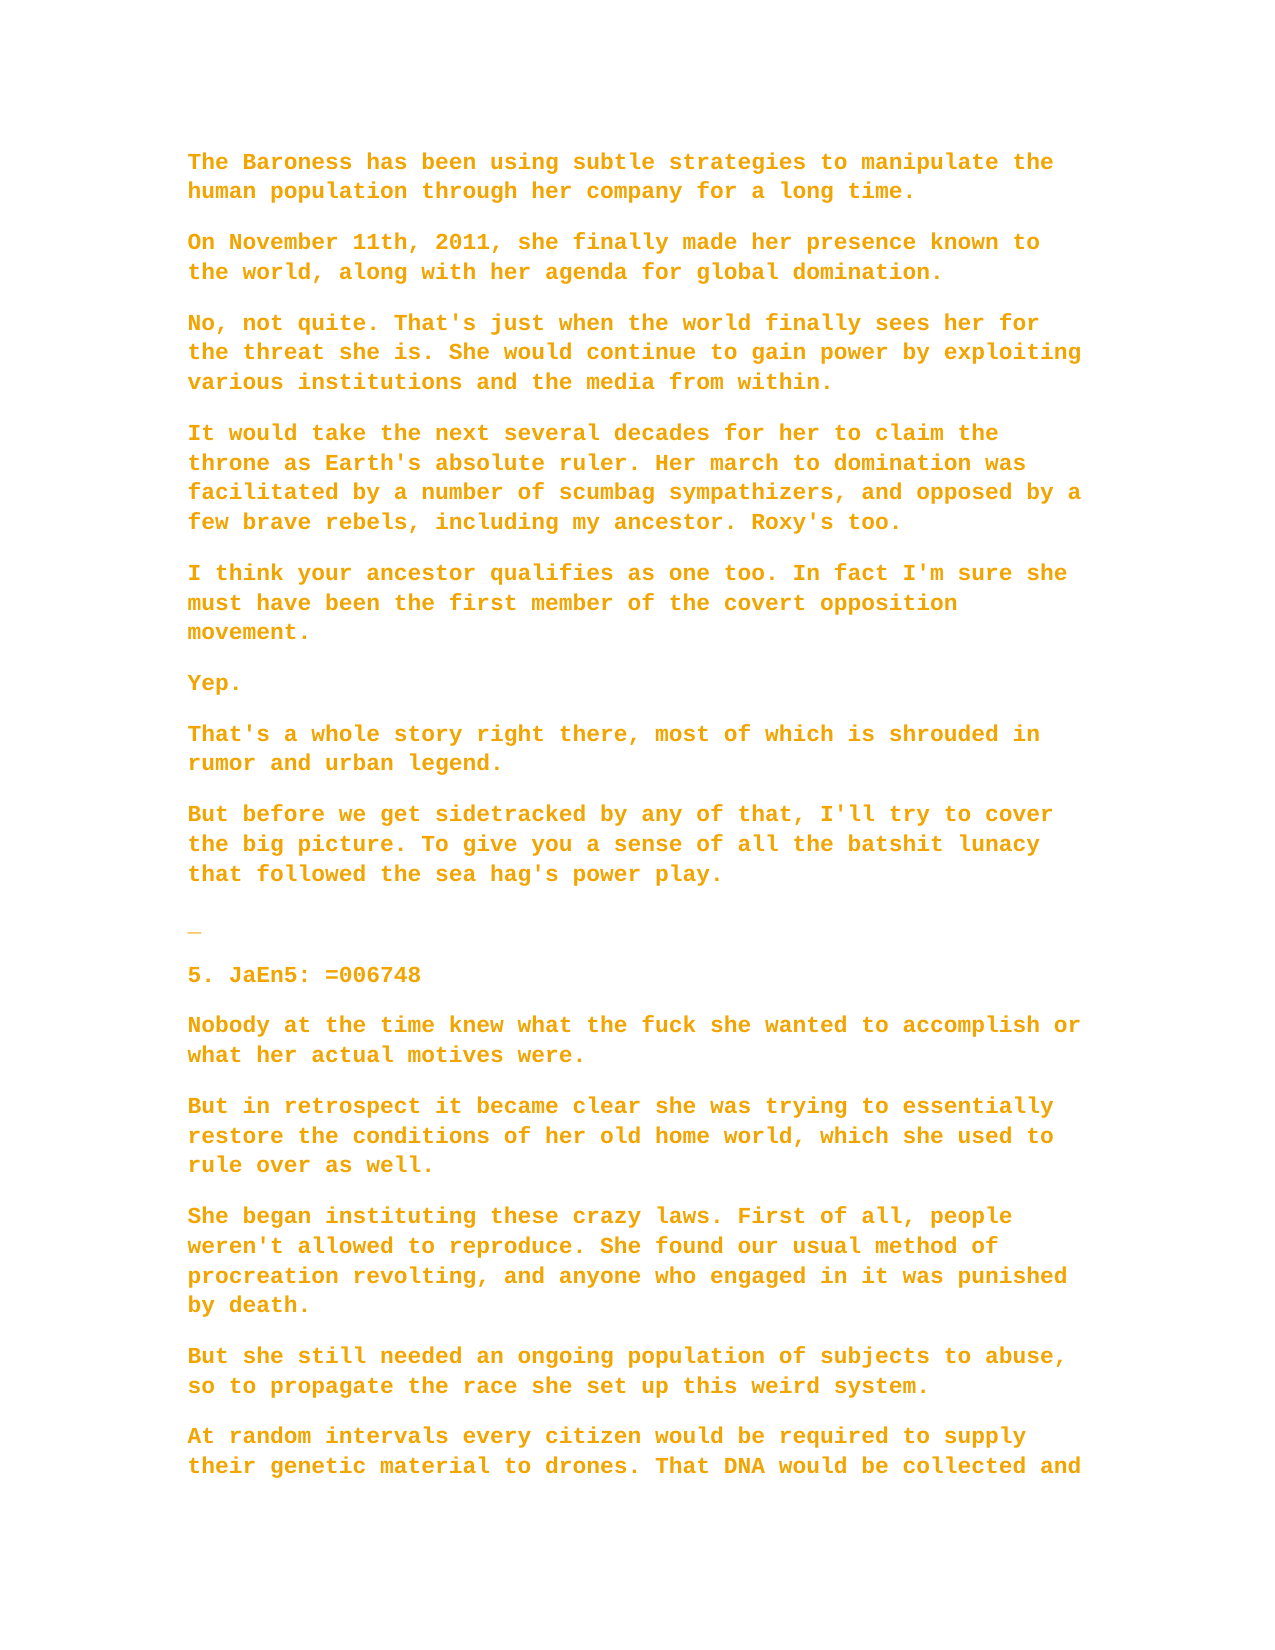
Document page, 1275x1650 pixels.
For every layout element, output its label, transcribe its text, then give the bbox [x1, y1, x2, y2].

text But in retrospect it became clear she was trying to essentially restore the conditions of her old home world, which she used to rule over as well. [187, 1094, 1087, 1180]
text No, not quite. That's just when the world finally sees her for the threat she is. She would continue to gain power by exploiting various institutions and the media from within. [187, 311, 1087, 396]
text 5. JaEn5: =006748 [187, 963, 1087, 989]
text At random intervals every citizen would be required to supply their genetic material to drones. That DNA would be collected and [187, 1425, 1087, 1481]
text _ [187, 912, 1087, 938]
text On November 11th, 2011, she finally made her presence known to the world, along with her agenda for global domination. [187, 230, 1087, 286]
text She began instituting these crazy laws. First of all, people weren't allowed to reproduce. She found our usual method of procreation revolting, and anyone who engaged in it was punished by death. [187, 1204, 1087, 1320]
text The Baroness has been using subtle strategies to manipulate the human population through her company for a long time. [187, 150, 1087, 206]
text I think your ancestor qualifies as one too. In fact I'm sure she must have been the first member of the covert opposition movement. [187, 561, 1087, 647]
text Nobody at the time knew what the fuck she wanted to accomplish or what her actual motives were. [187, 1014, 1087, 1069]
text But before we get sidetracked by any of that, I'll try to cover the big picture. To give you a sense of all the batshit lunacy that followed the sea hag's power play. [187, 802, 1087, 888]
text It would take the next several decades for her to claim the throne as Earth's absolute ruler. Her march to domination was facilitated by a number of scumbag sympathizers, and opposed by a few brave rebels, including my ancestor. Roxy's too. [187, 421, 1087, 536]
text That's a whole story right there, most of which is shrouded in rumor and urban legend. [187, 722, 1087, 778]
text But she still needed an ongoing population of subjects to abuse, so to propagate the race she set up this weird system. [187, 1344, 1087, 1400]
text Yep. [187, 671, 1087, 697]
